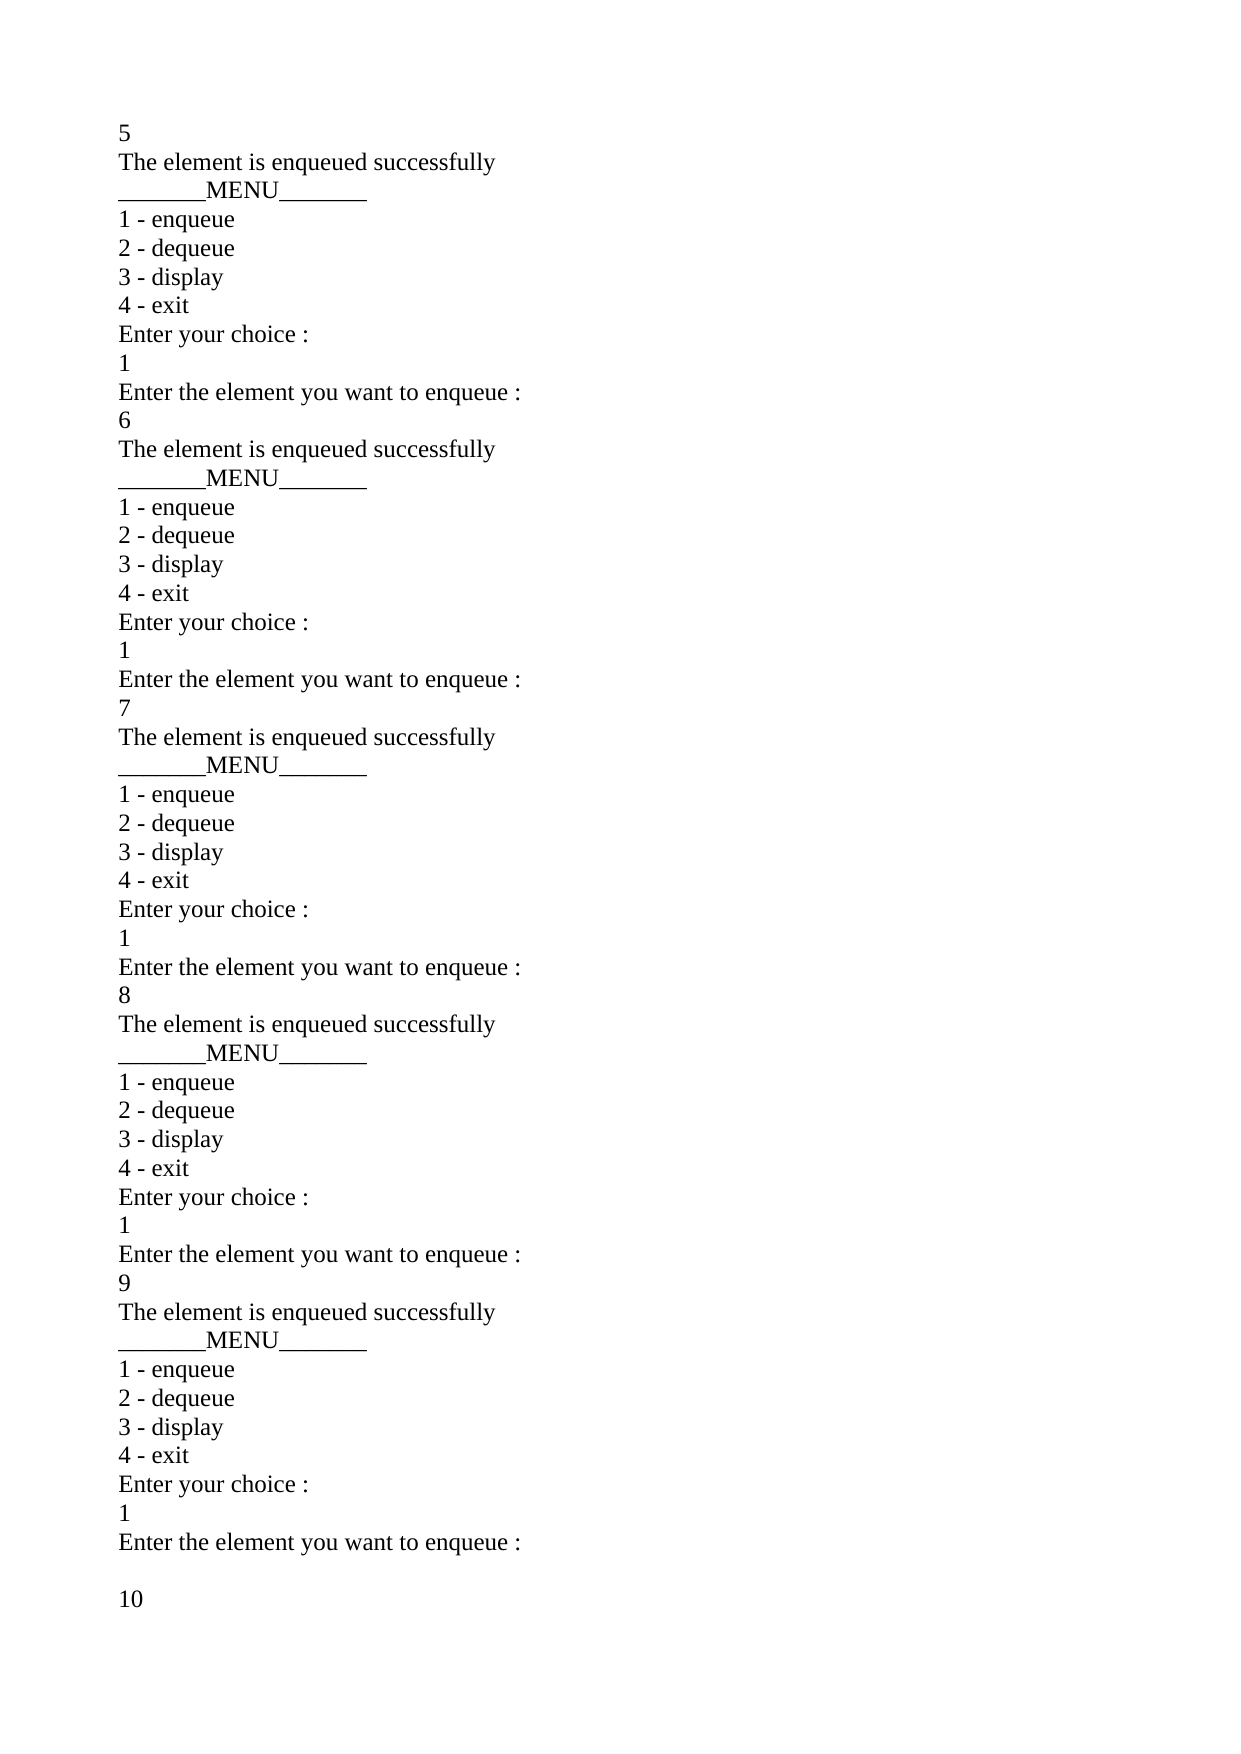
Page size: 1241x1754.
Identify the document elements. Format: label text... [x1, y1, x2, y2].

text _______MENU_______ [118, 1326, 1122, 1354]
text Enter your choice : [118, 319, 1122, 348]
text 2 - dequeue [118, 233, 1122, 262]
text 4 - exit [118, 578, 1122, 607]
text Enter your choice : [118, 607, 1122, 636]
text 1 [118, 923, 1122, 952]
text The element is enqueued successfully [118, 434, 1122, 463]
text 2 - dequeue [118, 1383, 1122, 1412]
text 1 - enqueue [118, 779, 1122, 808]
text 1 [118, 636, 1122, 664]
text 4 - exit [118, 291, 1122, 319]
text The element is enqueued successfully [118, 147, 1122, 176]
text 8 [118, 981, 1122, 1009]
text 2 - dequeue [118, 521, 1122, 549]
text Enter the element you want to enqueue : [118, 1239, 1122, 1268]
text 9 [118, 1268, 1122, 1297]
text _______MENU_______ [118, 176, 1122, 204]
text 10 [118, 1584, 1122, 1613]
text 3 - display [118, 1412, 1122, 1441]
text 2 - dequeue [118, 808, 1122, 837]
text 3 - display [118, 837, 1122, 866]
text 7 [118, 693, 1122, 722]
text 2 - dequeue [118, 1096, 1122, 1124]
text 1 - enqueue [118, 492, 1122, 521]
text 1 [118, 1211, 1122, 1239]
text _______MENU_______ [118, 1038, 1122, 1067]
text 1 [118, 1498, 1122, 1527]
text The element is enqueued successfully [118, 1009, 1122, 1038]
text The element is enqueued successfully [118, 1297, 1122, 1326]
text 1 - enqueue [118, 1354, 1122, 1383]
text 3 - display [118, 549, 1122, 578]
text 6 [118, 406, 1122, 434]
text 4 - exit [118, 1441, 1122, 1469]
text Enter your choice : [118, 1469, 1122, 1498]
text 1 - enqueue [118, 1067, 1122, 1096]
text 1 [118, 348, 1122, 377]
text 3 - display [118, 1124, 1122, 1153]
text _______MENU_______ [118, 751, 1122, 779]
text 4 - exit [118, 1153, 1122, 1182]
text Enter your choice : [118, 1182, 1122, 1211]
text 3 - display [118, 262, 1122, 291]
text _______MENU_______ [118, 463, 1122, 492]
text The element is enqueued successfully [118, 722, 1122, 751]
text 1 - enqueue [118, 204, 1122, 233]
text Enter the element you want to enqueue : [118, 1527, 1122, 1556]
text Enter the element you want to enqueue : [118, 664, 1122, 693]
text Enter the element you want to enqueue : [118, 377, 1122, 406]
text Enter the element you want to enqueue : [118, 952, 1122, 981]
text 4 - exit [118, 866, 1122, 894]
text 5 [118, 118, 1122, 147]
text Enter your choice : [118, 894, 1122, 923]
